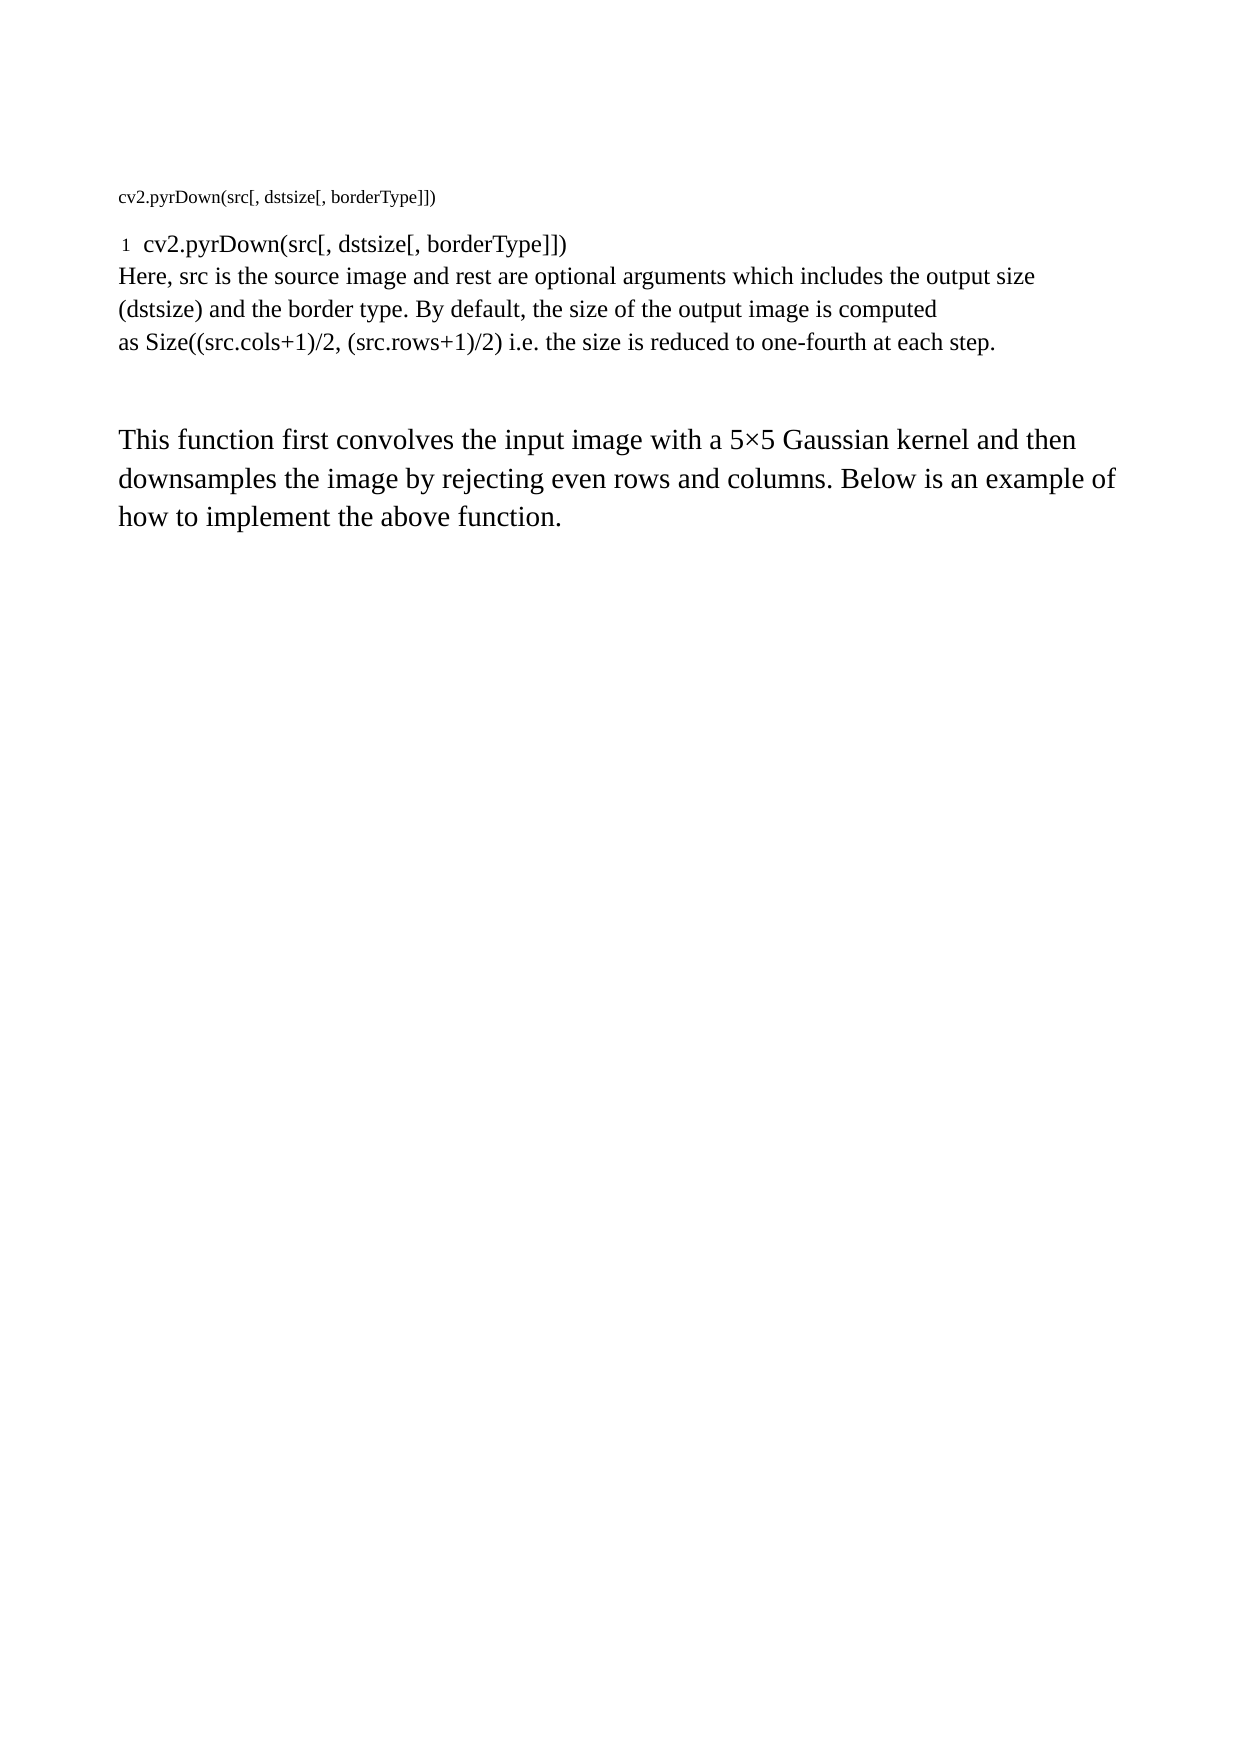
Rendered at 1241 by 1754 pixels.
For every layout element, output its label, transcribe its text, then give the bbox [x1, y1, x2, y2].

text cv2.pyrDown(src[, dstsize[, borderType]]) [118, 184, 1122, 208]
text Here, src is the source image and rest are optional arguments which includes the output size (dstsize) and the border type. By default, the size of the output image is computed as Size((src.cols+1)/2, (src.rows+1)/2) i.e. the size is reduced to one-fourth at each step. [118, 261, 1122, 356]
text This function first convolves the input image with a 5×5 Gaussian kernel and then downsamples the image by rejecting even rows and columns. Below is an example of how to implement the above function. [118, 422, 1122, 533]
table_header 1 [118, 227, 140, 261]
table_header cv2.pyrDown(src[, dstsize[, borderType]]) [140, 227, 577, 261]
